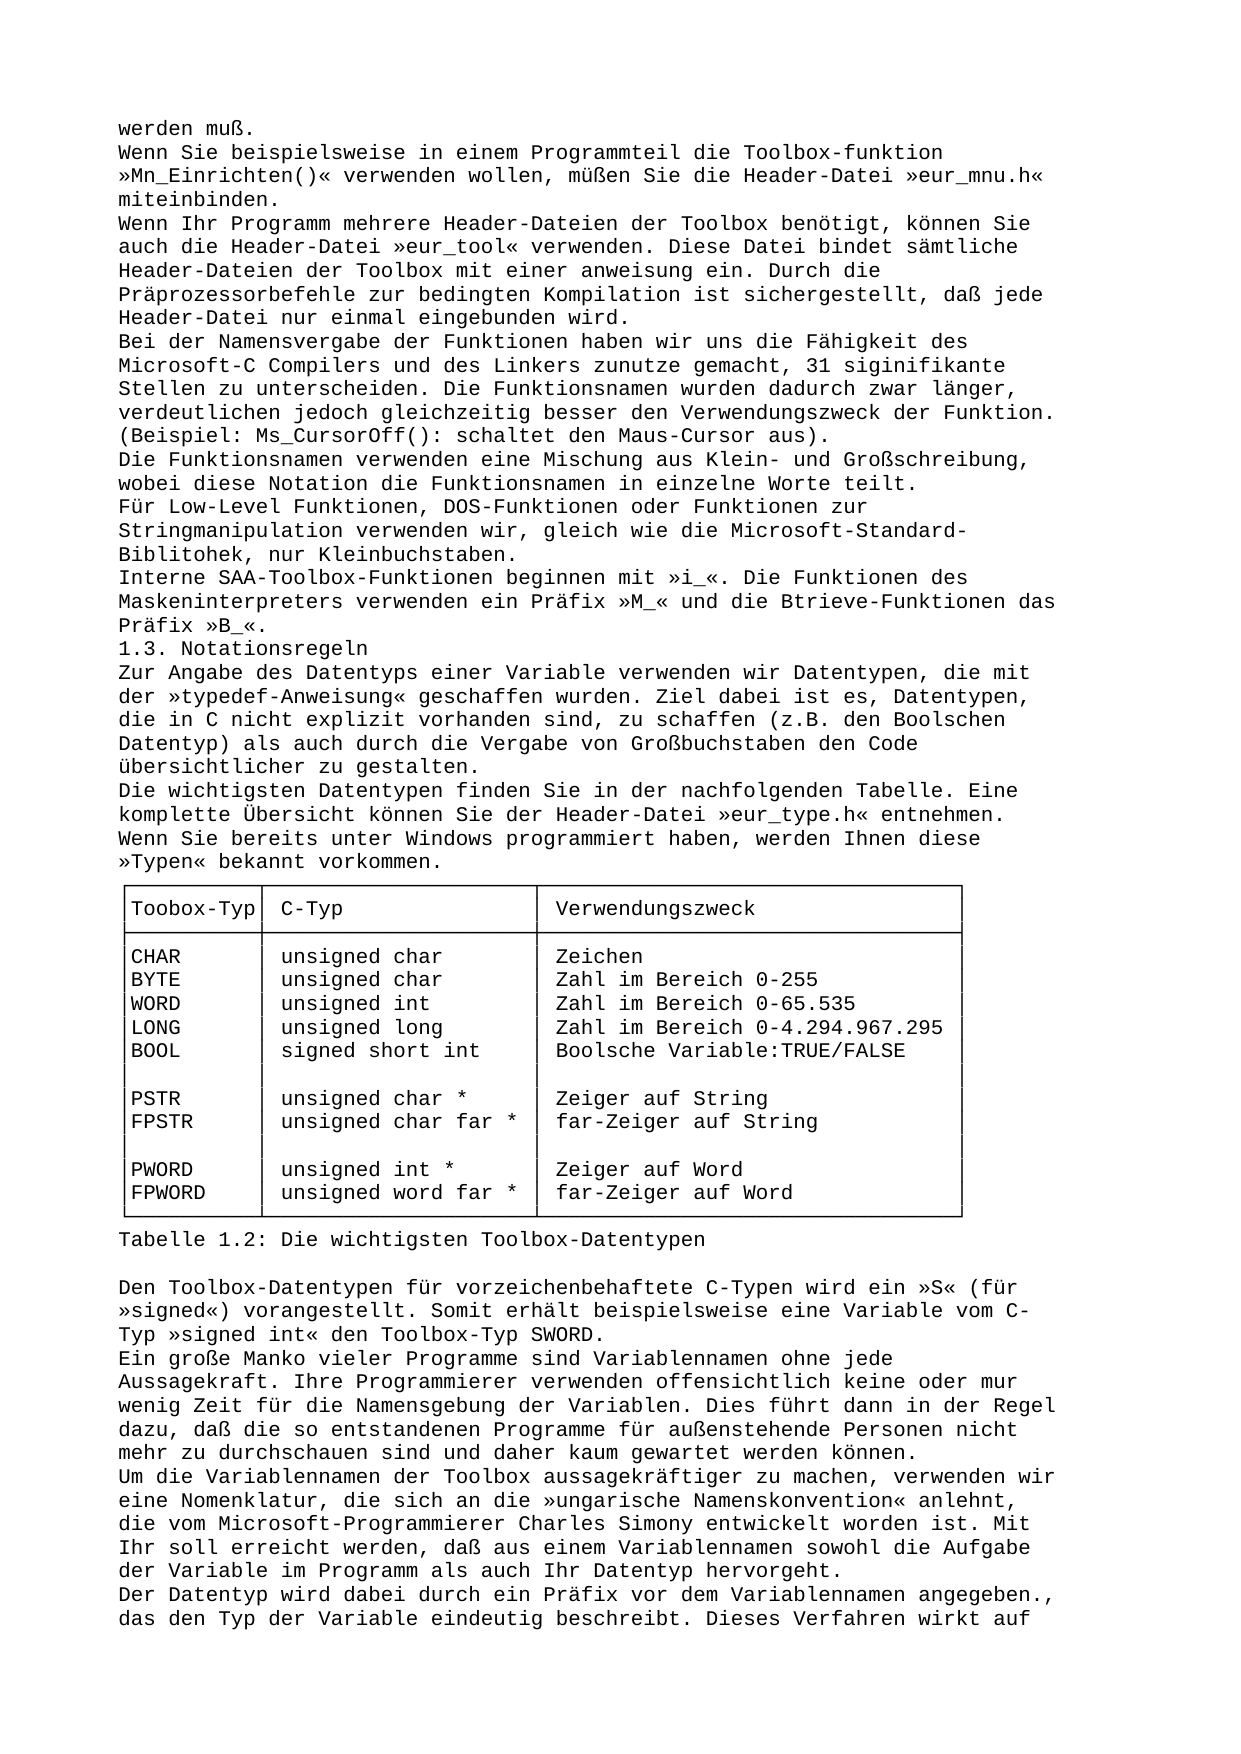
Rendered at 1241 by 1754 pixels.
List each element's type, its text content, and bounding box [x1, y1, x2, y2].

text │CHAR │ unsigned char │ Zeichen │ [537, 946, 961, 969]
text │CHAR │ unsigned char │ Zeichen │ [125, 946, 261, 969]
text Wenn Ihr Programm mehrere Header-Dateien der Toolbox benötigt, können Sie [118, 213, 1122, 236]
text Den Toolbox-Datentypen für vorzeichenbehaftete C-Typen wird ein »S« (für [118, 1277, 1122, 1300]
text │LONG │ unsigned long │ Zahl im Bereich 0-4.294.967.295 │ [125, 1017, 261, 1040]
text │PWORD │ unsigned int * │ Zeiger auf Word │ [118, 1158, 1122, 1182]
text mehr zu durchschauen sind und daher kaum gewartet werden können. [118, 1442, 1122, 1466]
text Header-Datei nur einmal eingebunden wird. [118, 307, 1122, 331]
text die in C nicht explizit vorhanden sind, zu schaffen (z.B. den Boolschen [118, 709, 1122, 733]
text Für Low-Level Funktionen, DOS-Funktionen oder Funktionen zur [118, 496, 1122, 520]
text Interne SAA-Toolbox-Funktionen beginnen mit »i_«. Die Funktionen des [118, 567, 1122, 591]
text der »typedef-Anweisung« geschaffen wurden. Ziel dabei ist es, Datentypen, [118, 686, 1122, 709]
text Zur Angabe des Datentyps einer Variable verwenden wir Datentypen, die mit [118, 662, 1122, 686]
text Um die Variablennamen der Toolbox aussagekräftiger zu machen, verwenden wir [118, 1466, 1122, 1489]
text der Variable im Programm als auch Ihr Datentyp hervorgeht. [118, 1561, 1122, 1584]
text Typ »signed int« den Toolbox-Typ SWORD. [118, 1324, 1122, 1348]
text Die wichtigsten Datentypen finden Sie in der nachfolgenden Tabelle. Eine [118, 780, 1122, 804]
text auch die Header-Datei »eur_tool« verwenden. Diese Datei bindet sämtliche [118, 236, 1122, 260]
text │ │ │ │ [125, 1135, 261, 1158]
text │LONG │ unsigned long │ Zahl im Bereich 0-4.294.967.295 │ [537, 1017, 961, 1040]
text Aussagekraft. Ihre Programmierer verwenden offensichtlich keine oder mur [118, 1371, 1122, 1395]
text komplette Übersicht können Sie der Header-Datei »eur_type.h« entnehmen. [118, 804, 1122, 827]
text Die Funktionsnamen verwenden eine Mischung aus Klein- und Großschreibung, [118, 449, 1122, 473]
text │PSTR │ unsigned char * │ Zeiger auf String │ [962, 1088, 1122, 1111]
text Bei der Namensvergabe der Funktionen haben wir uns die Fähigkeit des [118, 331, 1122, 354]
text Präprozessorbefehle zur bedingten Kompilation ist sichergestellt, daß jede [118, 284, 1122, 307]
text │CHAR │ unsigned char │ Zeichen │ [962, 946, 1122, 969]
text die vom Microsoft-Programmierer Charles Simony entwickelt worden ist. Mit [118, 1513, 1122, 1537]
text das den Typ der Variable eindeutig beschreibt. Dieses Verfahren wirkt auf [118, 1608, 1122, 1631]
text └──────────┴─────────────────────┴─────────────────────────────────┘ [118, 1206, 1122, 1229]
text │Toobox-Typ│ C-Typ │ Verwendungszweck │ [118, 898, 1122, 922]
text wenig Zeit für die Namensgebung der Variablen. Dies führt dann in der Regel [118, 1395, 1122, 1419]
text Stringmanipulation verwenden wir, gleich wie die Microsoft-Standard- [118, 520, 1122, 544]
text Der Datentyp wird dabei durch ein Präfix vor dem Variablennamen angegeben., [118, 1584, 1122, 1608]
text Wenn Sie beispielsweise in einem Programmteil die Toolbox-funktion [118, 142, 1122, 165]
text │FPWORD │ unsigned word far * │ far-Zeiger auf Word │ [118, 1182, 1122, 1206]
text │CHAR │ unsigned char │ Zeichen │ [262, 946, 536, 969]
text verdeutlichen jedoch gleichzeitig besser den Verwendungszweck der Funktion. [118, 402, 1122, 426]
text │FPSTR │ unsigned char far * │ far-Zeiger auf String │ [118, 1111, 1122, 1135]
text »Mn_Einrichten()« verwenden wollen, müßen Sie die Header-Datei »eur_mnu.h« [118, 165, 1122, 189]
text │PSTR │ unsigned char * │ Zeiger auf String │ [262, 1088, 536, 1111]
text │WORD │ unsigned int │ Zahl im Bereich 0-65.535 │ [118, 993, 1122, 1017]
text ├──────────┼─────────────────────┼─────────────────────────────────┤ [118, 922, 1122, 946]
text miteinbinden. [118, 189, 1122, 213]
text übersichtlicher zu gestalten. [118, 757, 1122, 780]
text │PSTR │ unsigned char * │ Zeiger auf String │ [537, 1088, 961, 1111]
text │ │ │ │ [962, 1135, 1122, 1158]
text │BOOL │ signed short int │ Boolsche Variable:TRUE/FALSE │ [118, 1040, 1122, 1064]
text Ihr soll erreicht werden, daß aus einem Variablennamen sowohl die Aufgabe [118, 1537, 1122, 1561]
text Präfix »B_«. [118, 615, 1122, 638]
text 1.3. Notationsregeln [118, 638, 1122, 662]
text Header-Dateien der Toolbox mit einer anweisung ein. Durch die [118, 260, 1122, 284]
text Tabelle 1.2: Die wichtigsten Toolbox-Datentypen [118, 1229, 1122, 1253]
text Wenn Sie bereits unter Windows programmiert haben, werden Ihnen diese [118, 827, 1122, 851]
text Biblitohek, nur Kleinbuchstaben. [118, 544, 1122, 567]
text dazu, daß die so entstandenen Programme für außenstehende Personen nicht [118, 1419, 1122, 1442]
text eine Nomenklatur, die sich an die »ungarische Namenskonvention« anlehnt, [118, 1489, 1122, 1513]
text Stellen zu unterscheiden. Die Funktionsnamen wurden dadurch zwar länger, [118, 378, 1122, 402]
text »signed«) vorangestellt. Somit erhält beispielsweise eine Variable vom C- [118, 1300, 1122, 1324]
text ┌──────────┬─────────────────────┬─────────────────────────────────┐ [118, 875, 1122, 898]
text │ │ │ │ [262, 1135, 536, 1158]
text │ │ │ │ [537, 1135, 961, 1158]
text │LONG │ unsigned long │ Zahl im Bereich 0-4.294.967.295 │ [962, 1017, 1122, 1040]
text (Beispiel: Ms_CursorOff(): schaltet den Maus-Cursor aus). [118, 426, 1122, 449]
text Ein große Manko vieler Programme sind Variablennamen ohne jede [118, 1348, 1122, 1371]
text │ │ │ │ [118, 1064, 1122, 1088]
text »Typen« bekannt vorkommen. [118, 851, 1122, 875]
text │LONG │ unsigned long │ Zahl im Bereich 0-4.294.967.295 │ [262, 1017, 536, 1040]
text wobei diese Notation die Funktionsnamen in einzelne Worte teilt. [118, 473, 1122, 496]
text Maskeninterpreters verwenden ein Präfix »M_« und die Btrieve-Funktionen das [118, 591, 1122, 615]
text Microsoft-C Compilers und des Linkers zunutze gemacht, 31 siginifikante [118, 354, 1122, 378]
text │BYTE │ unsigned char │ Zahl im Bereich 0-255 │ [118, 969, 1122, 993]
text werden muß. [118, 118, 1122, 142]
text Datentyp) als auch durch die Vergabe von Großbuchstaben den Code [118, 733, 1122, 757]
text │PSTR │ unsigned char * │ Zeiger auf String │ [125, 1088, 261, 1111]
